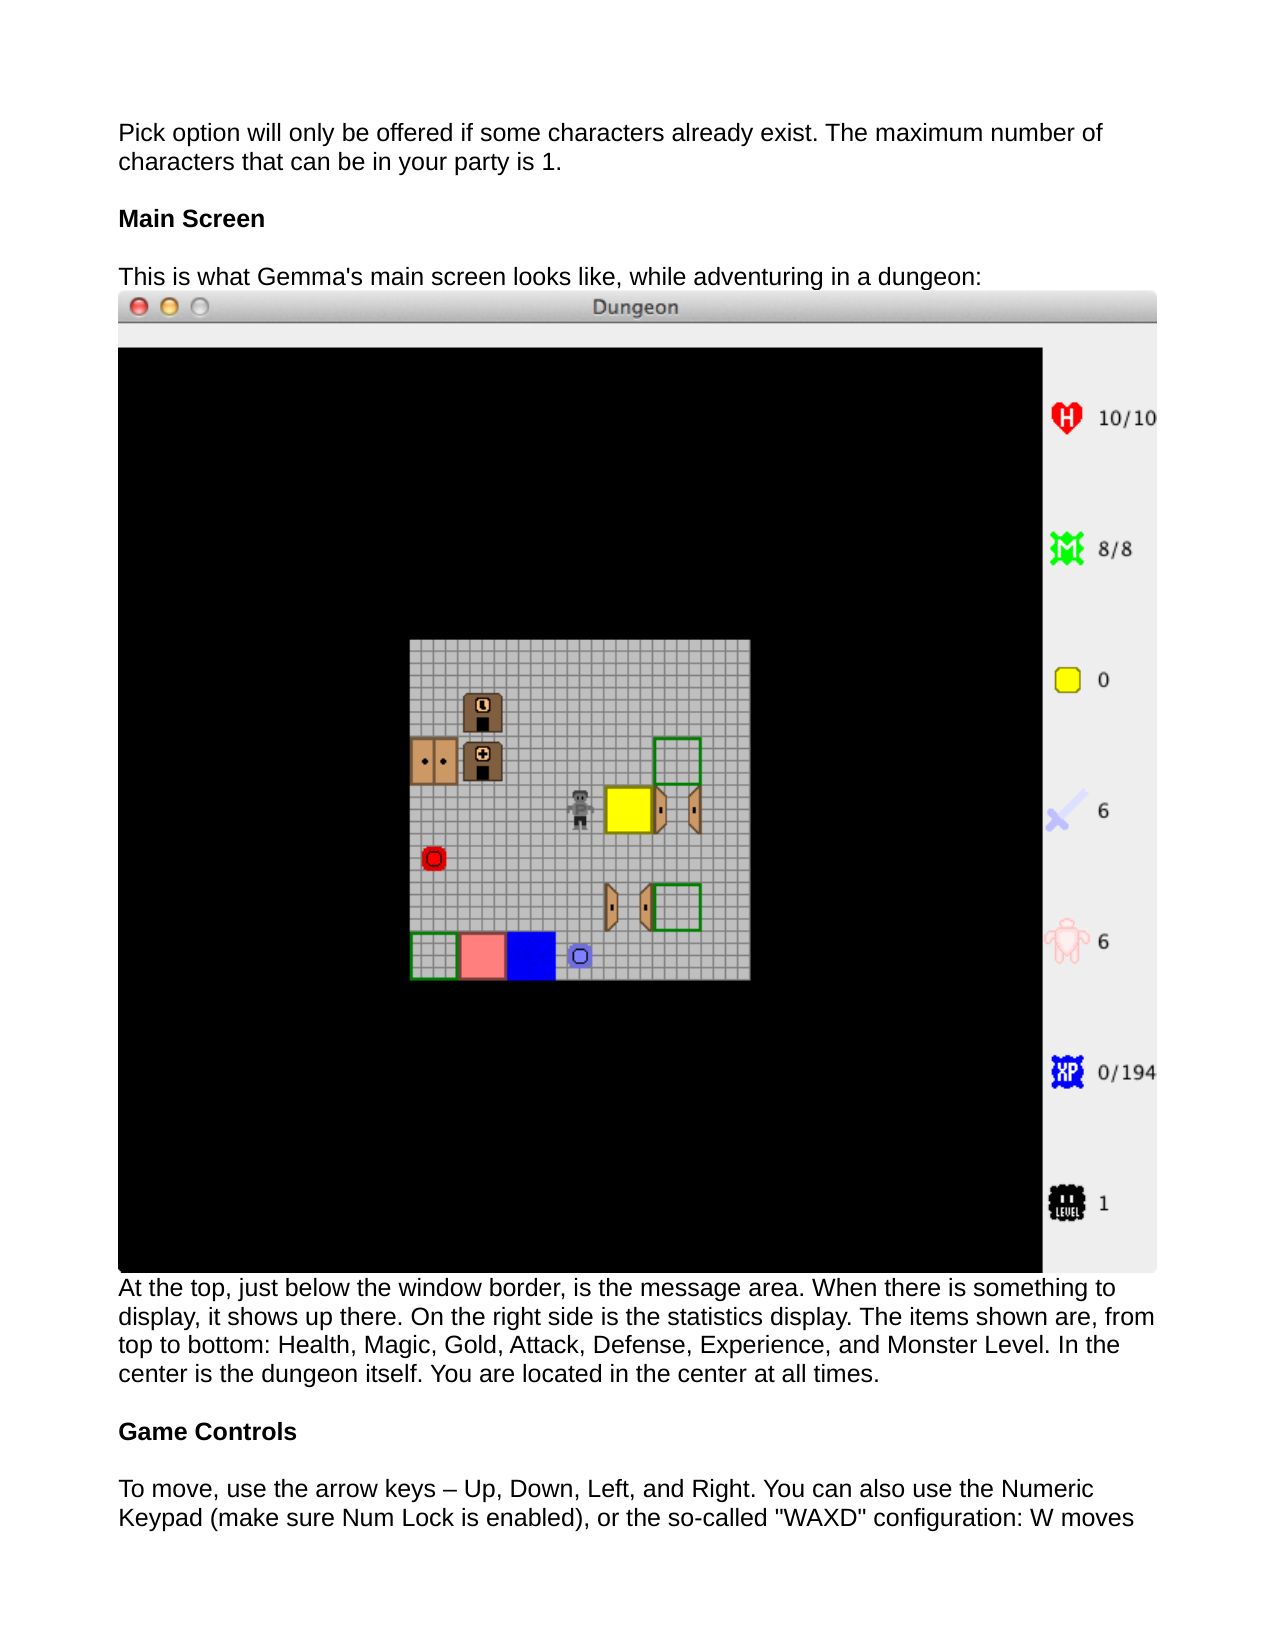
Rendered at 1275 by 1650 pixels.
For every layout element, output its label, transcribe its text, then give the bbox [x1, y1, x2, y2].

text To move, use the arrow keys – Up, Down, Left, and Right. You can also use the Numeric Keypad (make sure Num Lock is enabled), or the so-called "WAXD" configuration: W moves [118, 1474, 1157, 1532]
text Game Controls [118, 1417, 1157, 1446]
picture [118, 290, 1157, 1273]
text Main Screen [118, 204, 1157, 233]
text This is what Gemma's main screen looks like, while adventuring in a dungeon: [118, 262, 1157, 290]
text At the top, just below the window border, is the message area. When there is something to display, it shows up there. On the right side is the statistics display. The items shown are, from top to bottom: Health, Magic, Gold, Attack, Defense, Experience, and Monster Level. In the center is the dungeon itself. You are located in the center at all times. [118, 1273, 1157, 1388]
text Pick option will only be offered if some characters already exist. The maximum number of characters that can be in your party is 1. [118, 118, 1157, 176]
